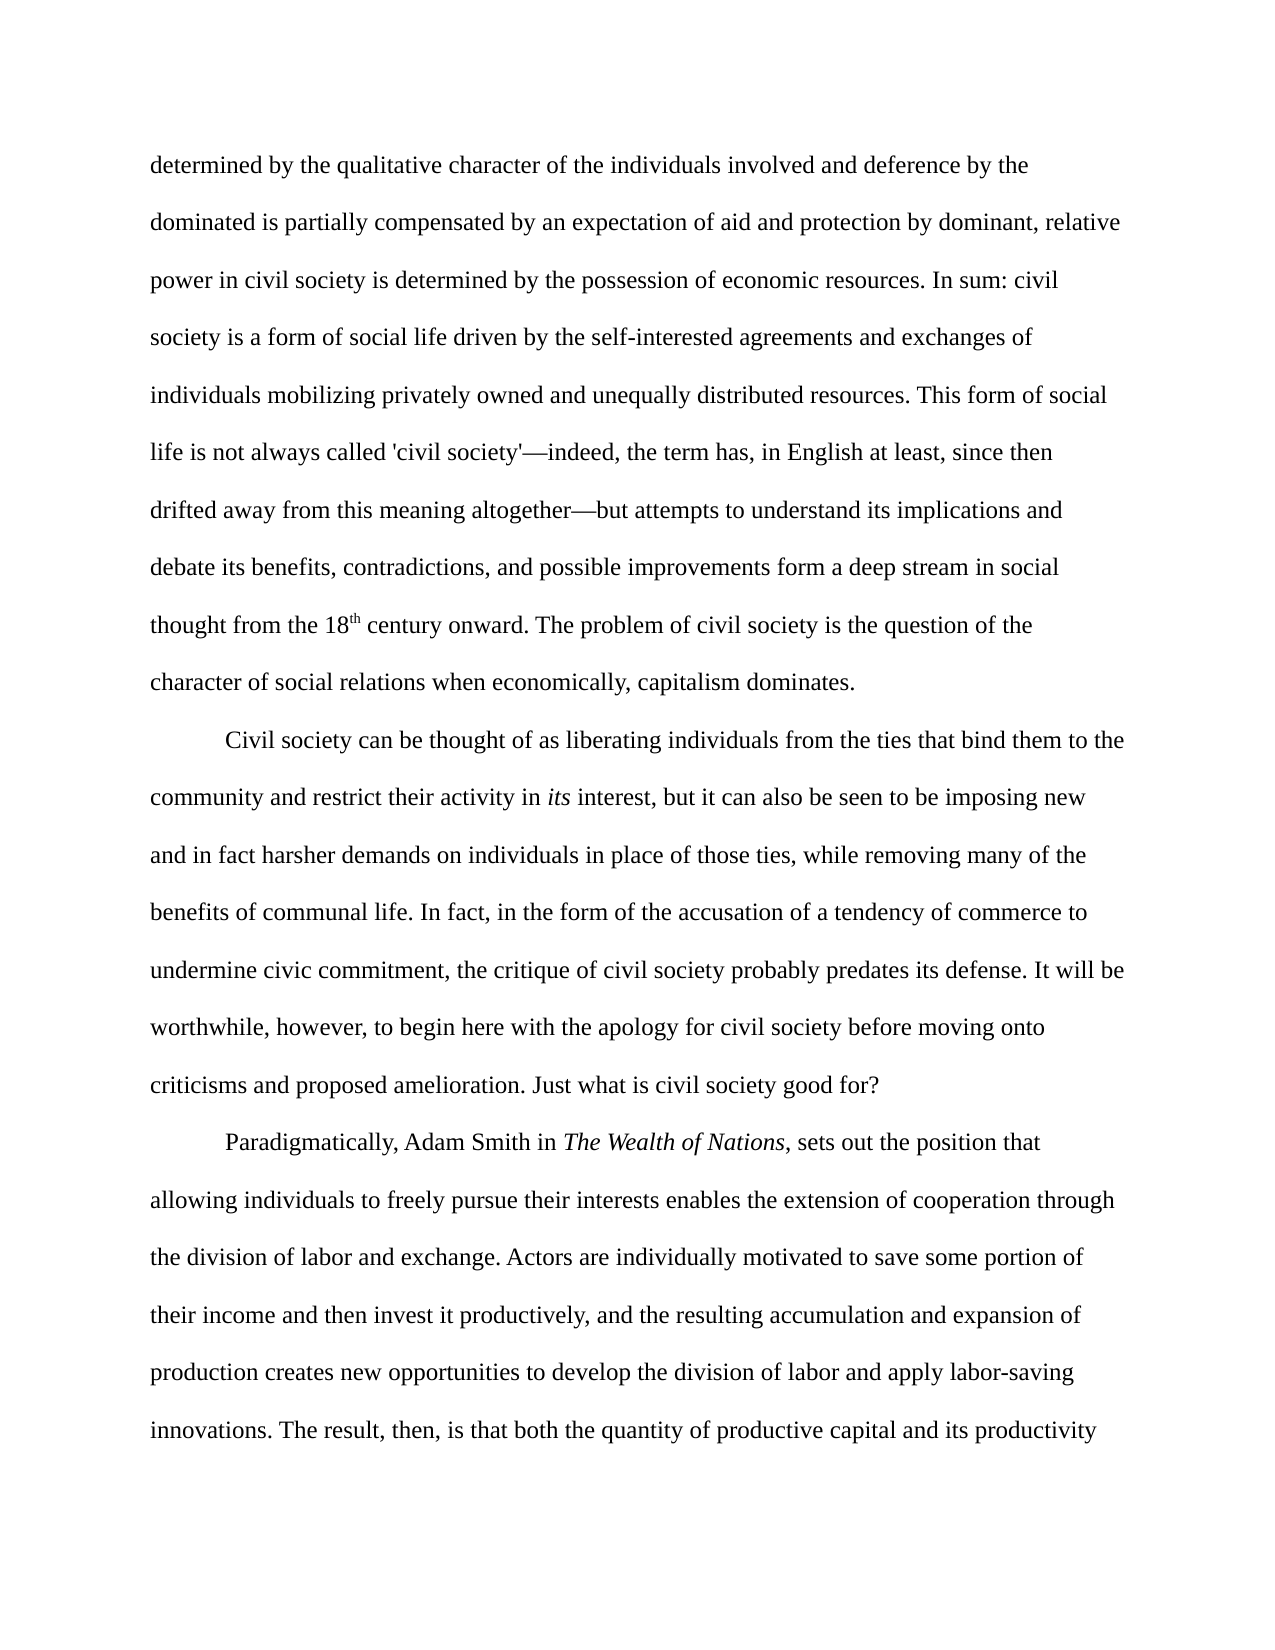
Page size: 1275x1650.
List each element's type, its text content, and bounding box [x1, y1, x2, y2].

text Paradigmatically, Adam Smith in The Wealth of Nations, sets out the position that allowing individuals to freely pursue their interests enables the extension of cooperation through the division of labor and exchange. Actors are individually motivated to save some portion of their income and then invest it productively, and the resulting accumulation and expansion of production creates new opportunities to develop the division of labor and apply labor-saving innovations. The result, then, is that both the quantity of productive capital and its productivity [150, 1127, 1125, 1444]
text determined by the qualitative character of the individuals involved and deference by the dominated is partially compensated by an expectation of aid and protection by dominant, relative power in civil society is determined by the possession of economic resources. In sum: civil society is a form of social life driven by the self-interested agreements and exchanges of individuals mobilizing privately owned and unequally distributed resources. This form of social life is not always called 'civil society'—indeed, the term has, in English at least, since then drifted away from this meaning altogether—but attempts to understand its implications and debate its benefits, contradictions, and possible improvements form a deep stream in social thought from the 18th century onward. The problem of civil society is the question of the character of social relations when economically, capitalism dominates. [150, 150, 1125, 696]
text Civil society can be thought of as liberating individuals from the ties that bind them to the community and restrict their activity in its interest, but it can also be seen to be imposing new and in fact harsher demands on individuals in place of those ties, while removing many of the benefits of communal life. In fact, in the form of the accusation of a tendency of commerce to undermine civic commitment, the critique of civil society probably predates its defense. It will be worthwhile, however, to begin here with the apology for civil society before moving onto criticisms and proposed amelioration. Just what is civil society good for? [150, 725, 1125, 1099]
